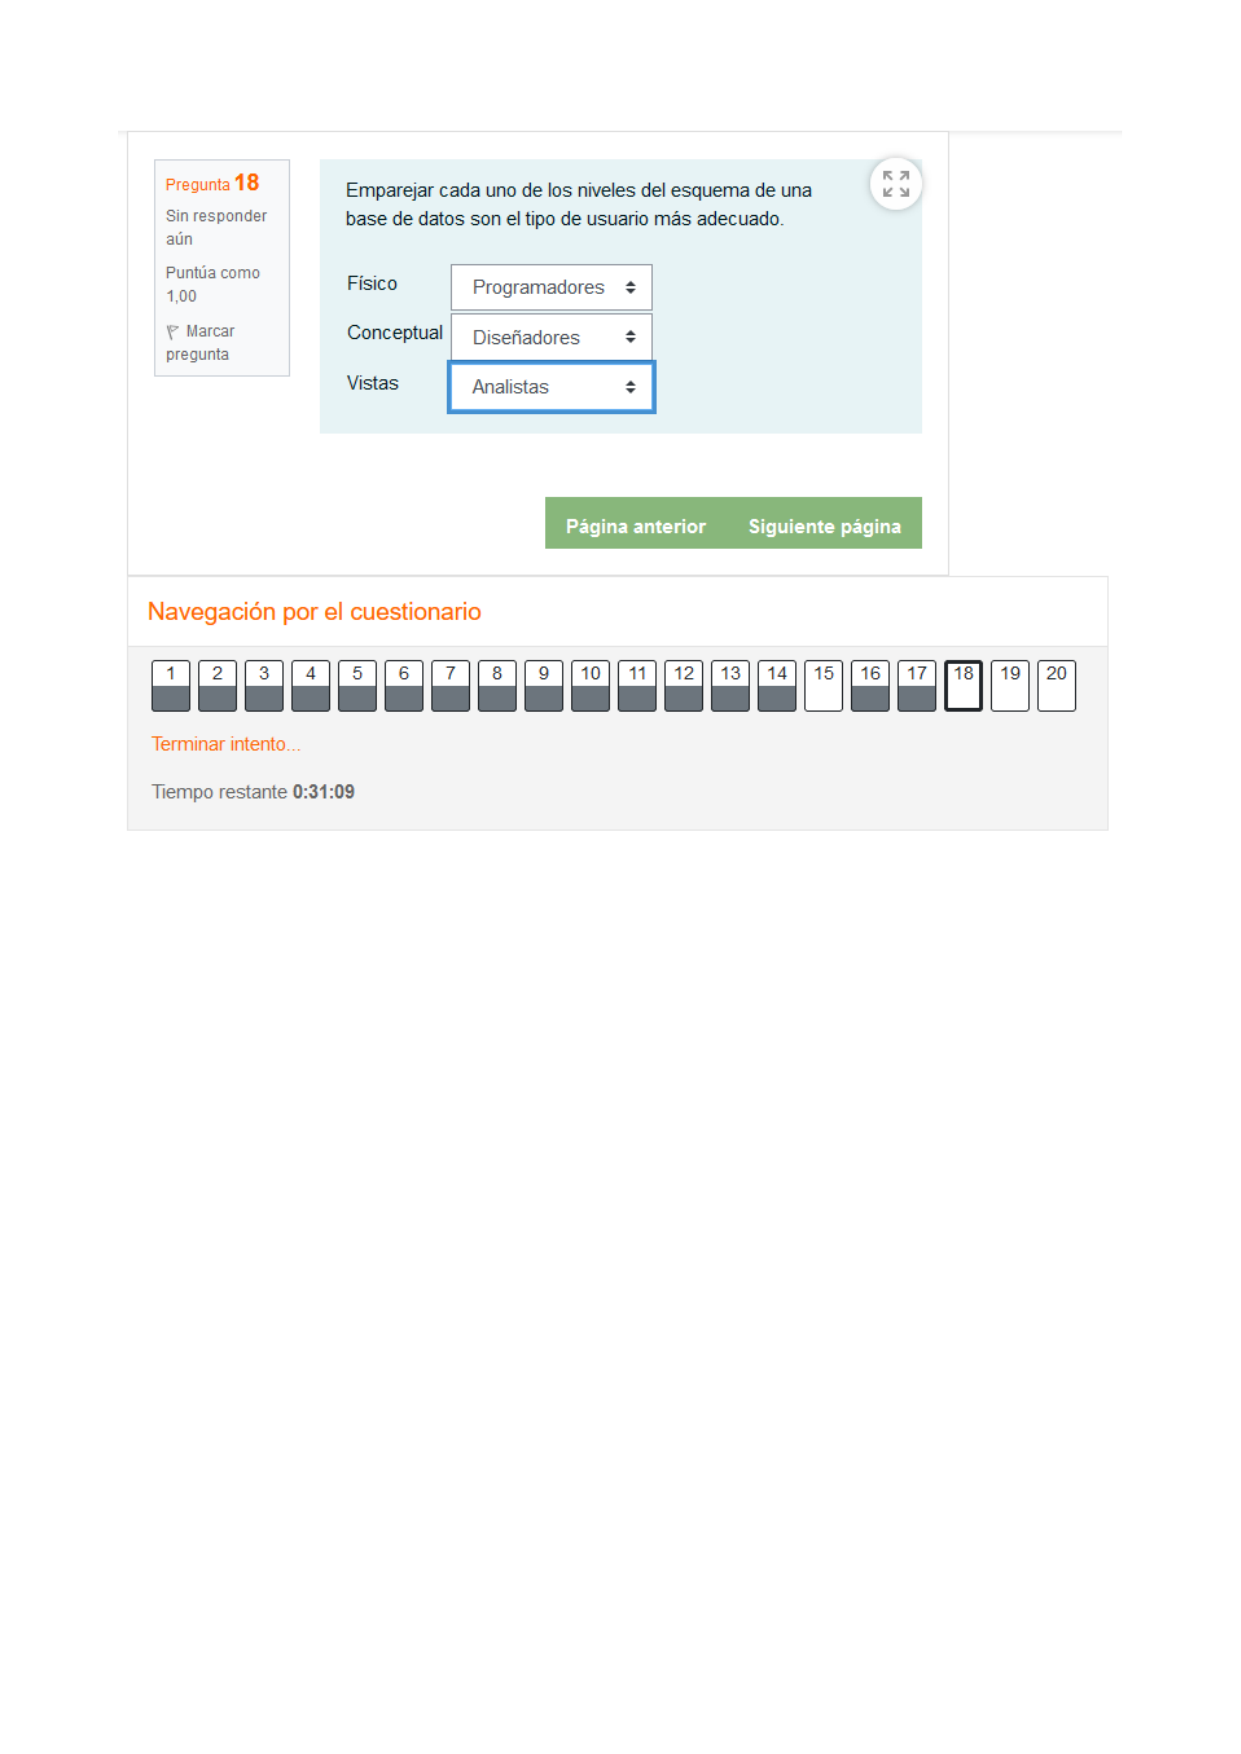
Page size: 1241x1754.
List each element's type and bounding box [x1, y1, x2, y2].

picture [118, 118, 1123, 840]
